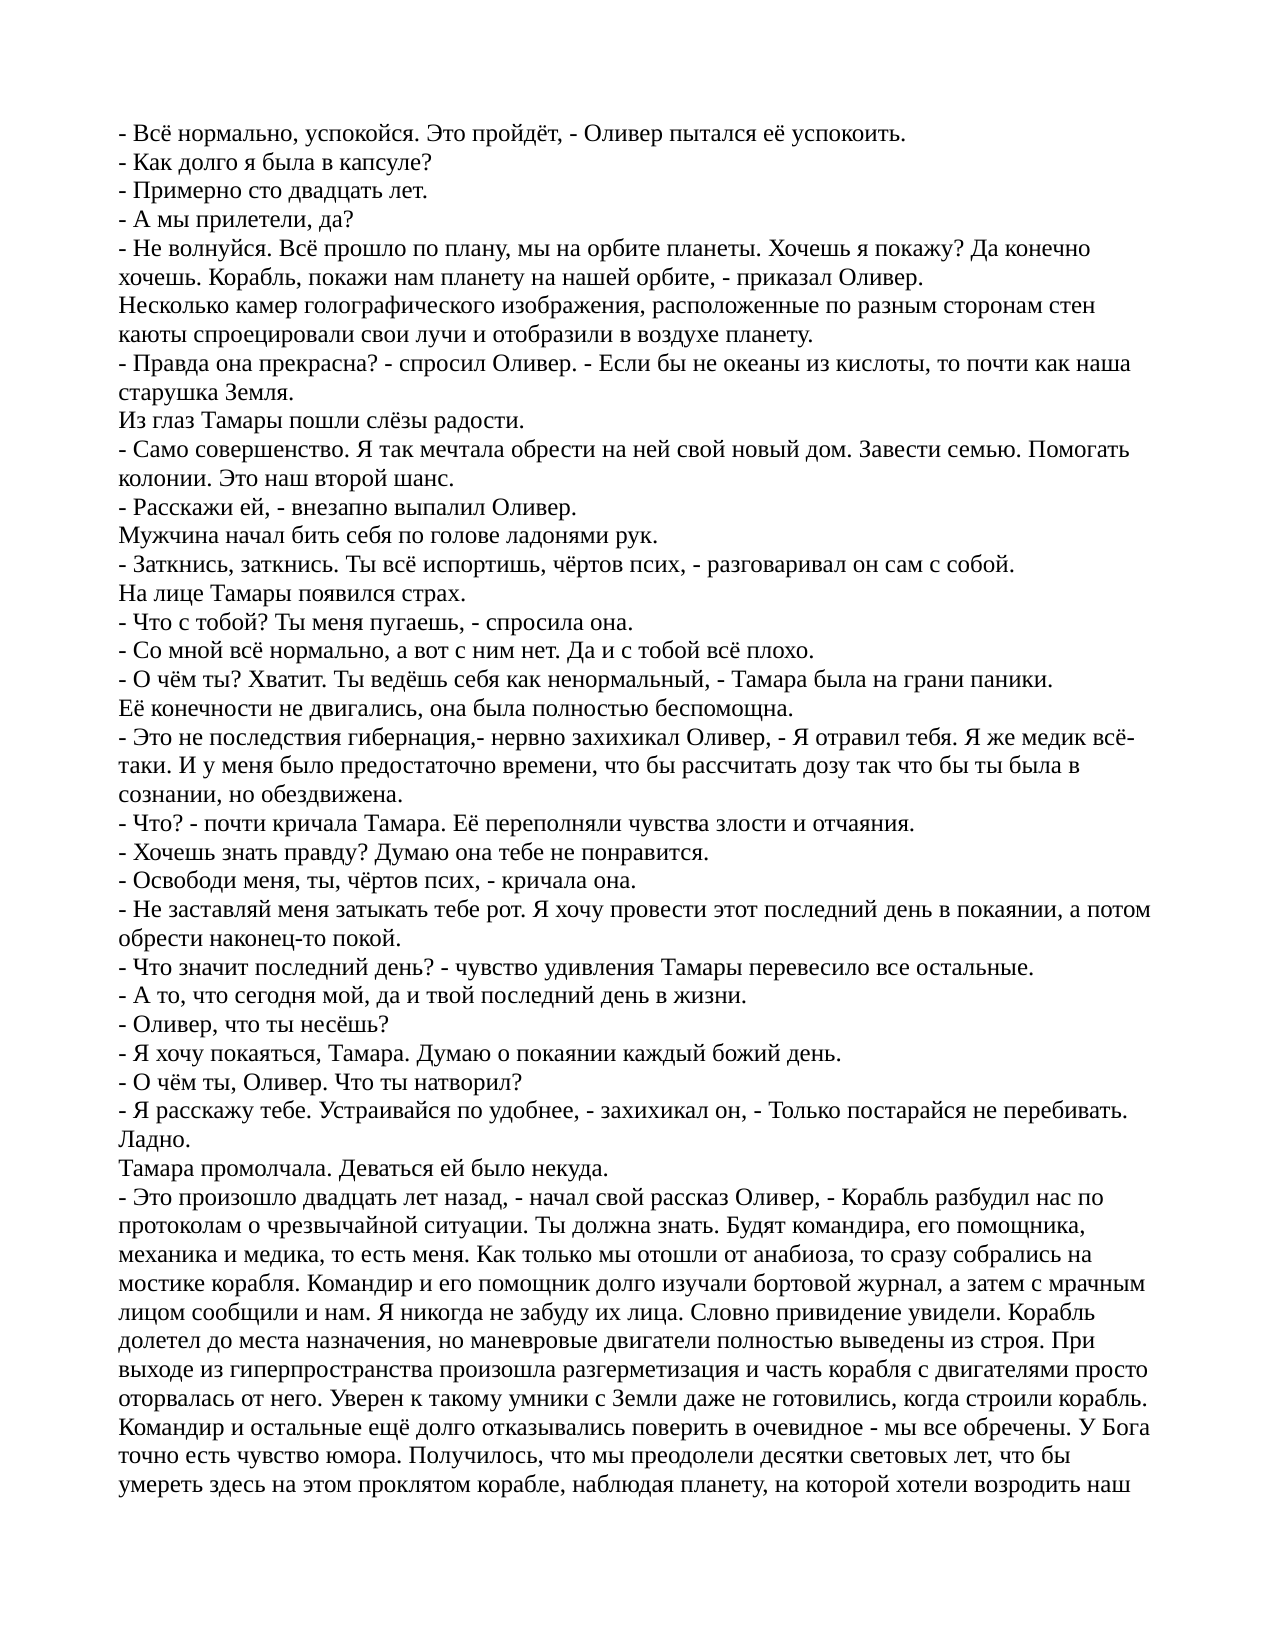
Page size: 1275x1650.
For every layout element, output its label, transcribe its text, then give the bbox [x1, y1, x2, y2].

text - Примерно сто двадцать лет. [118, 176, 1157, 204]
text - Со мной всё нормально, а вот с ним нет. Да и с тобой всё плохо. [118, 636, 1157, 664]
text Несколько камер голографического изображения, расположенные по разным сторонам стен каюты спроецировали свои лучи и отобразили в воздухе планету. [118, 291, 1157, 348]
text - Что? - почти кричала Тамара. Её переполняли чувства злости и отчаяния. [118, 808, 1157, 837]
text - Как долго я была в капсуле? [118, 147, 1157, 176]
text Мужчина начал бить себя по голове ладонями рук. [118, 521, 1157, 549]
text - Само совершенство. Я так мечтала обрести на ней свой новый дом. Завести семью. Помогать колонии. Это наш второй шанс. [118, 434, 1157, 492]
text - Не заставляй меня затыкать тебе рот. Я хочу провести этот последний день в покаянии, а потом обрести наконец-то покой. [118, 894, 1157, 952]
text - Хочешь знать правду? Думаю она тебе не понравится. [118, 837, 1157, 866]
text На лице Тамары появился страх. [118, 578, 1157, 607]
text - Всё нормально, успокойся. Это пройдёт, - Оливер пытался её успокоить. [118, 118, 1157, 147]
text - Это не последствия гибернация,- нервно захихикал Оливер, - Я отравил тебя. Я же медик всё-таки. И у меня было предостаточно времени, что бы рассчитать дозу так что бы ты была в сознании, но обездвижена. [118, 722, 1157, 808]
text - Это произошло двадцать лет назад, - начал свой рассказ Оливер, - Корабль разбудил нас по протоколам о чрезвычайной ситуации. Ты должна знать. Будят командира, его помощника, механика и медика, то есть меня. Как только мы отошли от анабиоза, то сразу собрались на мостике корабля. Командир и его помощник долго изучали бортовой журнал, а затем с мрачным лицом сообщили и нам. Я никогда не забуду их лица. Словно привидение увидели. Корабль долетел до места назначения, но маневровые двигатели полностью выведены из строя. При выходе из гиперпространства произошла разгерметизация и часть корабля с двигателями просто оторвалась от него. Уверен к такому умники с Земли даже не готовились, когда строили корабль. Командир и остальные ещё долго отказывались поверить в очевидное - мы все обречены. У Бога точно есть чувство юмора. Получилось, что мы преодолели десятки световых лет, что бы умереть здесь на этом проклятом корабле, наблюдая планету, на которой хотели возродить наш [118, 1182, 1157, 1498]
text - Что значит последний день? - чувство удивления Тамары перевесило все остальные. [118, 952, 1157, 981]
text - Правда она прекрасна? - спросил Оливер. - Если бы не океаны из кислоты, то почти как наша старушка Земля. [118, 348, 1157, 406]
text - А то, что сегодня мой, да и твой последний день в жизни. [118, 981, 1157, 1009]
text - Оливер, что ты несёшь? [118, 1009, 1157, 1038]
text - Заткнись, заткнись. Ты всё испортишь, чёртов псих, - разговаривал он сам с собой. [118, 549, 1157, 578]
text - Освободи меня, ты, чёртов псих, - кричала она. [118, 866, 1157, 894]
text Её конечности не двигались, она была полностью беспомощна. [118, 693, 1157, 722]
text - О чём ты? Хватит. Ты ведёшь себя как ненормальный, - Тамара была на грани паники. [118, 664, 1157, 693]
text - Я расскажу тебе. Устраивайся по удобнее, - захихикал он, - Только постарайся не перебивать. Ладно. [118, 1096, 1157, 1153]
text Из глаз Тамары пошли слёзы радости. [118, 406, 1157, 434]
text - Расскажи ей, - внезапно выпалил Оливер. [118, 492, 1157, 521]
text Тамара промолчала. Деваться ей было некуда. [118, 1153, 1157, 1182]
text - Что с тобой? Ты меня пугаешь, - спросила она. [118, 607, 1157, 636]
text - А мы прилетели, да? [118, 204, 1157, 233]
text - О чём ты, Оливер. Что ты натворил? [118, 1067, 1157, 1096]
text - Не волнуйся. Всё прошло по плану, мы на орбите планеты. Хочешь я покажу? Да конечно хочешь. Корабль, покажи нам планету на нашей орбите, - приказал Оливер. [118, 233, 1157, 291]
text - Я хочу покаяться, Тамара. Думаю о покаянии каждый божий день. [118, 1038, 1157, 1067]
